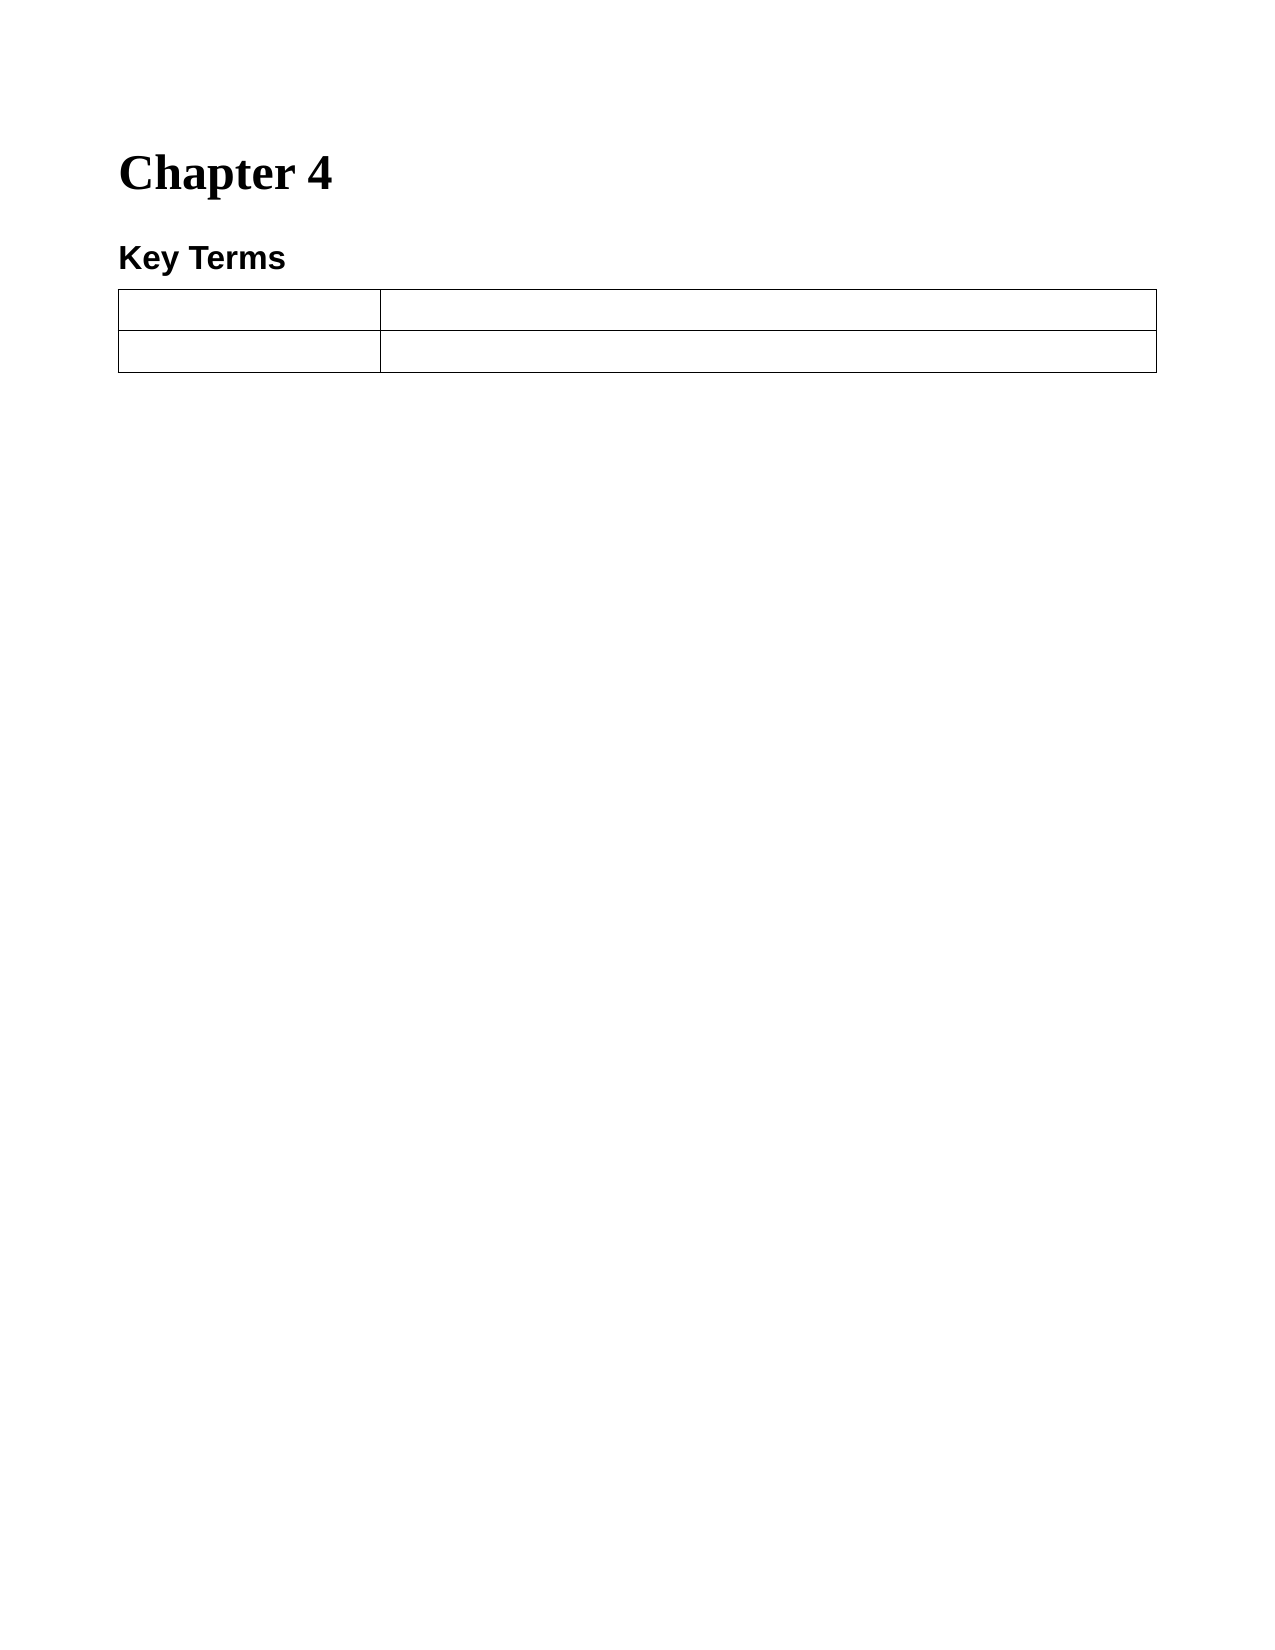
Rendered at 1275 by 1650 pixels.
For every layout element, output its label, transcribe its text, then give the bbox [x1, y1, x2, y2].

table_header [119, 290, 380, 330]
table_cell [119, 331, 380, 372]
table_cell [381, 331, 1156, 372]
subtitle Key Terms [118, 238, 1157, 277]
subtitle Chapter 4 [118, 143, 1157, 201]
table_header [381, 290, 1156, 330]
